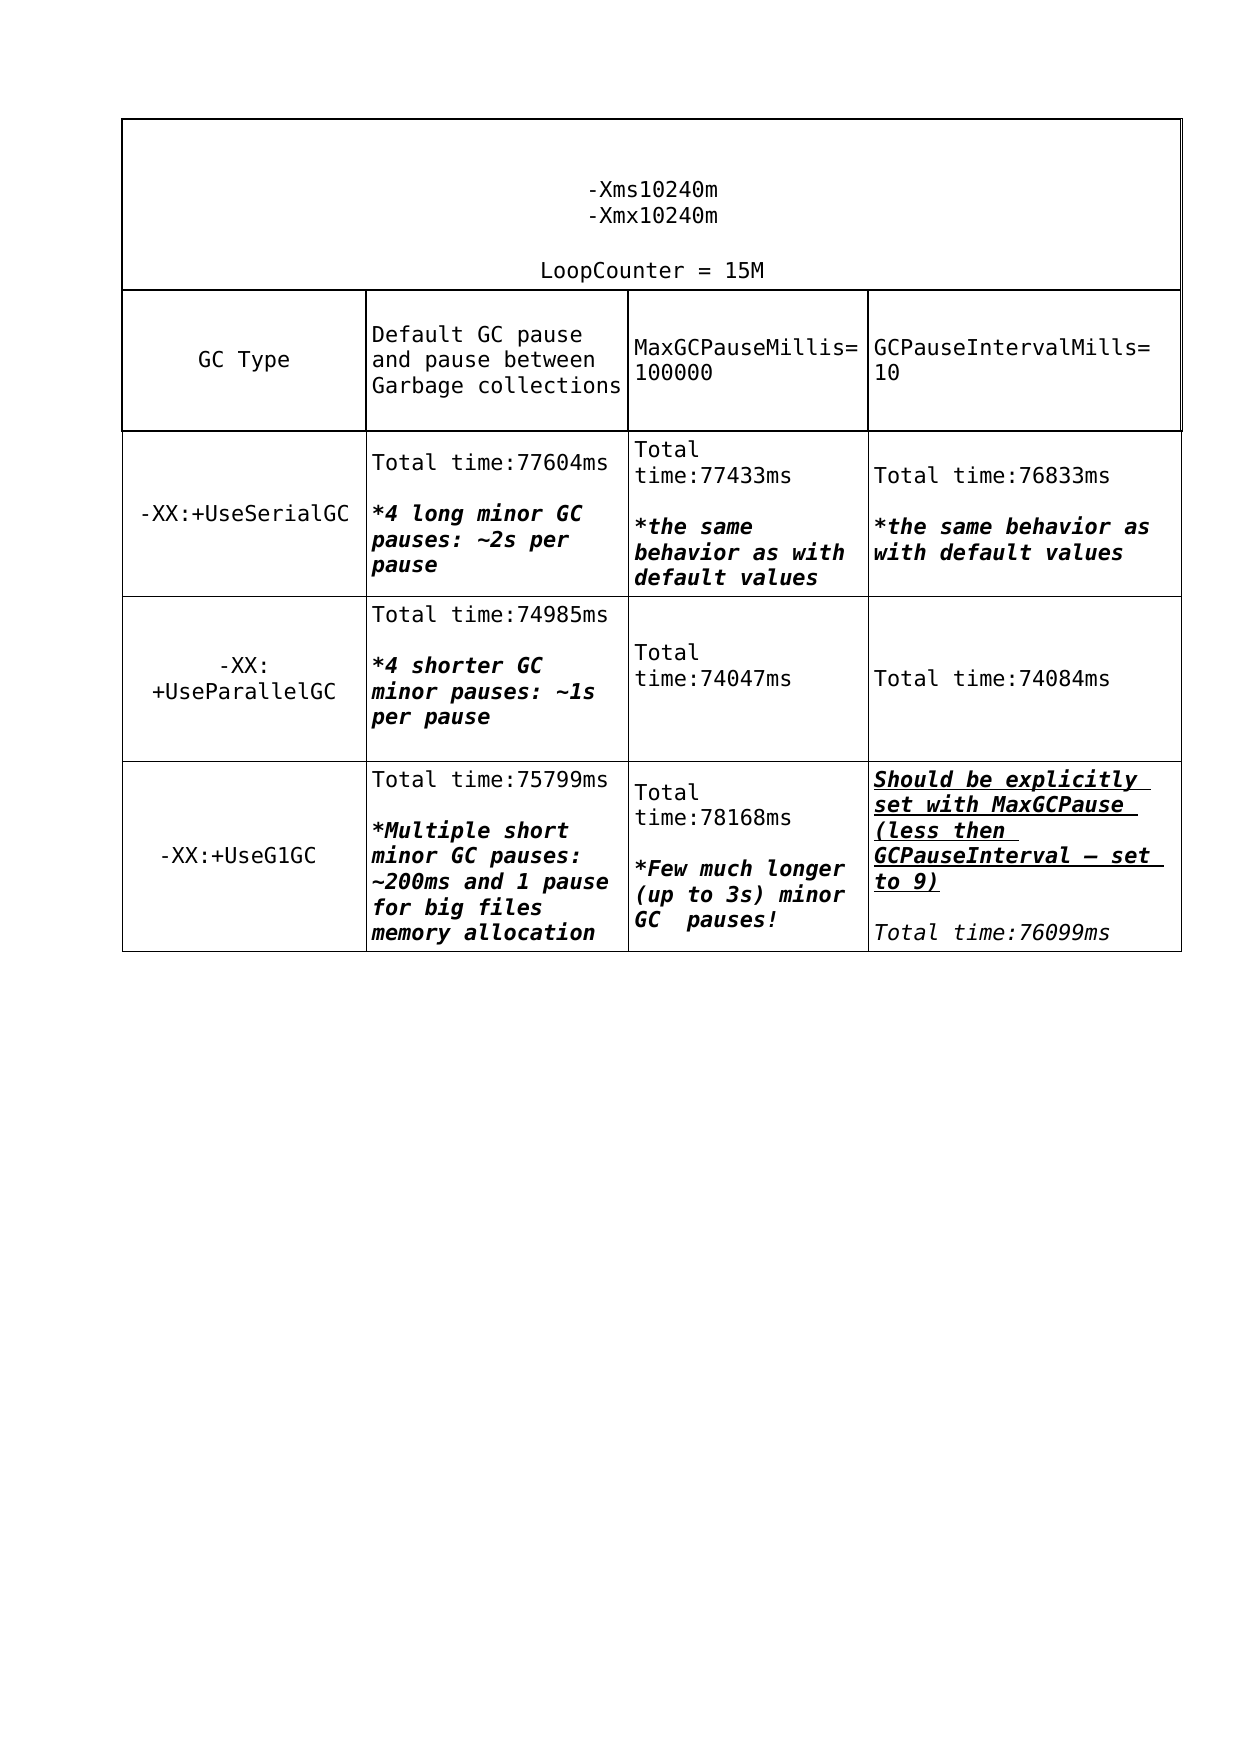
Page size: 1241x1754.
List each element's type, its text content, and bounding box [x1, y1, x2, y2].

table_cell Should be explicitly set with MaxGCPause (less then GCPauseInterval – set to 9) Total time:76099ms [869, 762, 1181, 951]
table_cell Total time:74985ms *4 shorter GC minor pauses: ~1s per pause [367, 597, 628, 761]
table_cell Total time:76833ms *the same behavior as with default values [869, 432, 1181, 596]
table_cell Default GC pause and pause between Garbage collections [367, 291, 627, 429]
table_cell -XX:+UseG1GC [123, 762, 366, 951]
table_cell GC Type [123, 291, 365, 429]
table_cell Total time:78168ms *Few much longer (up to 3s) minor GC pauses! [629, 762, 868, 951]
table_cell -XX:+UseParallelGC [123, 597, 366, 761]
table_cell MaxGCPauseMillis= 100000 [629, 291, 867, 429]
table_cell Total time:74084ms [869, 597, 1181, 761]
table_cell Total time:77604ms *4 long minor GC pauses: ~2s per pause [367, 432, 628, 596]
table_cell Total time:77433ms *the same behavior as with default values [629, 432, 868, 596]
table_cell GCPauseIntervalMills= 10 [869, 291, 1180, 429]
table_cell Total time:74047ms [629, 597, 868, 761]
table_cell -XX:+UseSerialGC [123, 432, 366, 596]
table_cell Total time:75799ms *Multiple short minor GC pauses: ~200ms and 1 pause for big files memory allocation [367, 762, 628, 951]
table_header -Xms10240m -Xmx10240m LoopCounter = 15M [123, 120, 1180, 289]
